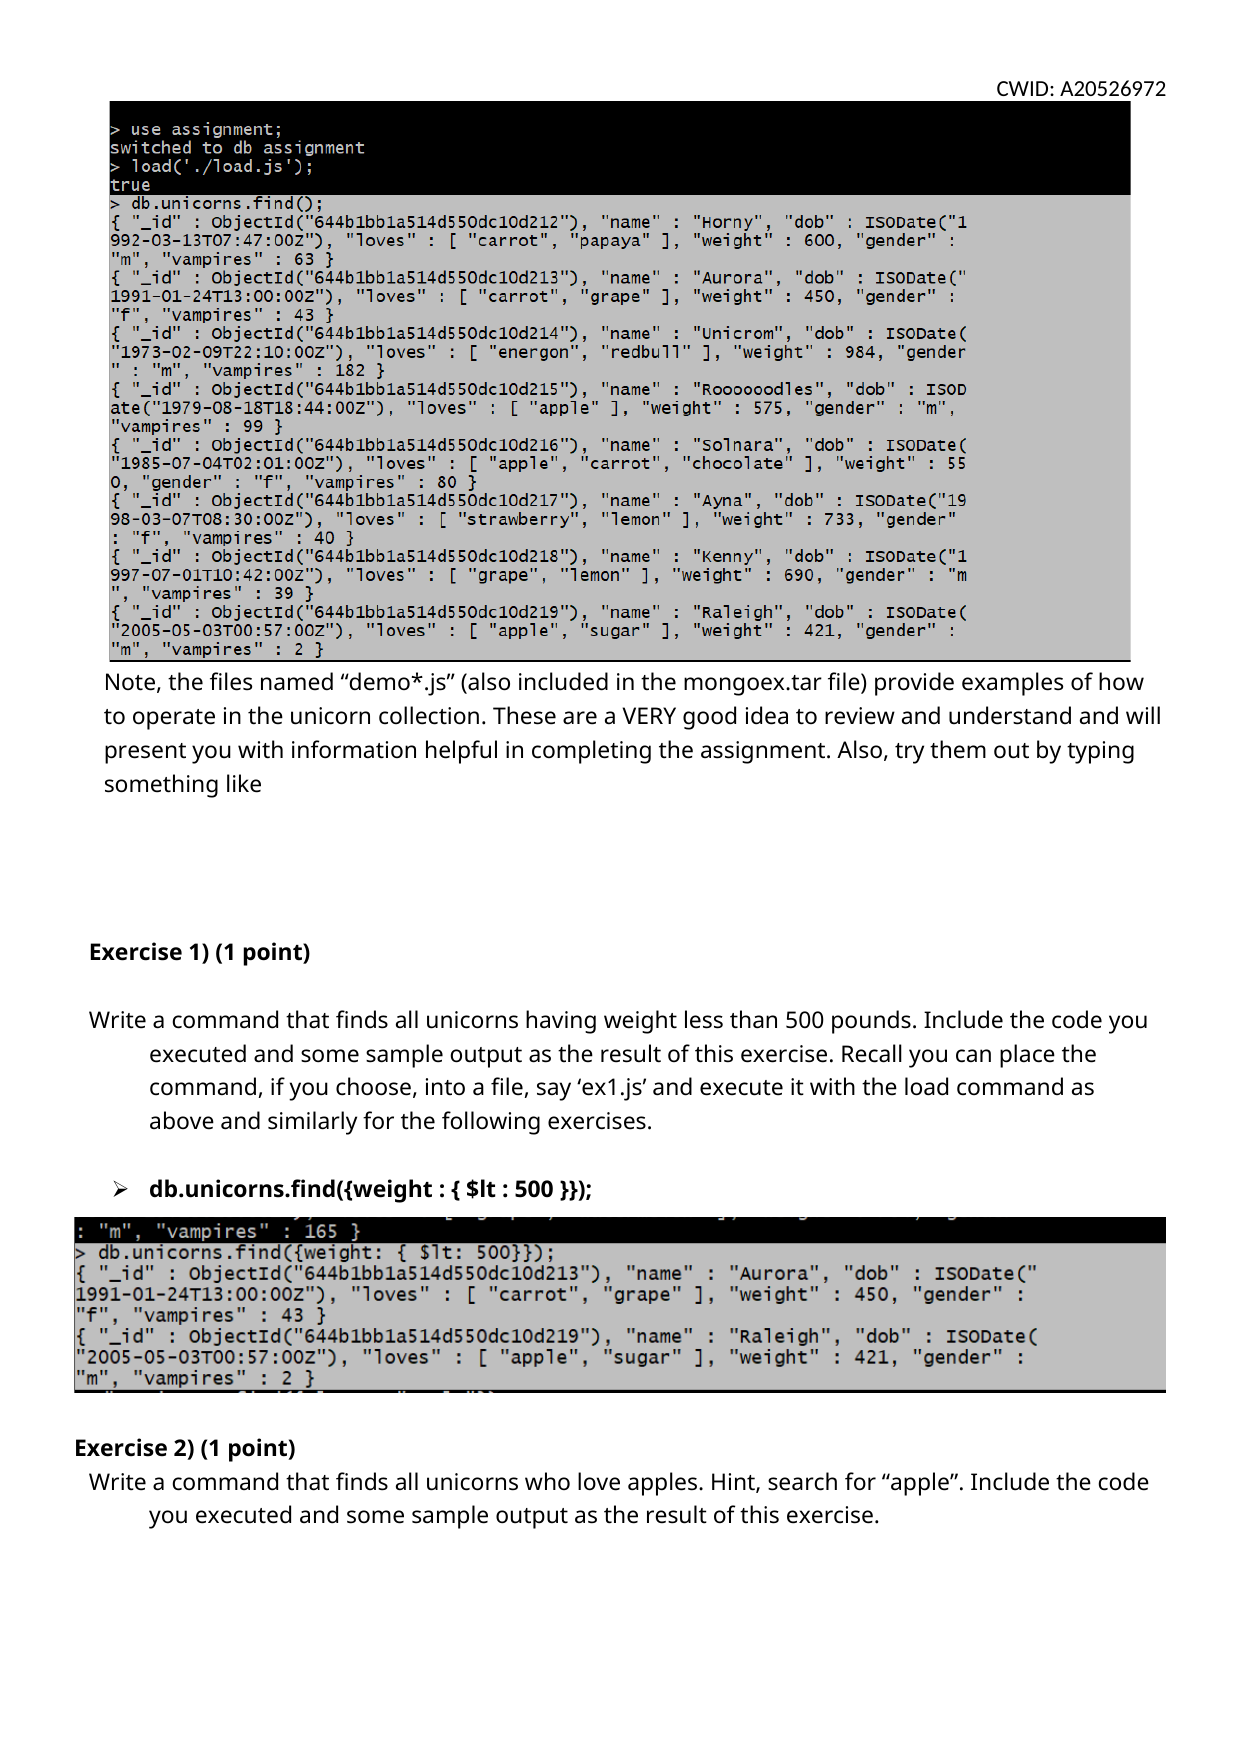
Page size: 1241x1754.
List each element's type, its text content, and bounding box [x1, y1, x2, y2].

list Note, the files named “demo*.js” (also included in the mongoex.tar file) provide examples of how to operate in the unicorn collection. These are a VERY good idea to review and understand and will present you with information helpful in completing the assignment. Also, try them out by typing something like [89, 186, 1166, 799]
list Exercise 2) (1 point) [74, 1432, 1166, 1463]
list Write a command that finds all unicorns having weight less than 500 pounds. Include the code you executed and some sample output as the result of this exercise. Recall you can place the command, if you choose, into a file, say ‘ex1.js’ and execute it with the load command as above and similarly for the following exercises. [89, 1004, 1166, 1136]
list db.unicorns.find({weight : { $lt : 500 }}); [111, 1173, 1166, 1204]
list Exercise 1) (1 point) [89, 936, 1166, 968]
list Write a command that finds all unicorns who love apples. Hint, search for “apple”. Include the code you executed and some sample output as the result of this exercise. [89, 1466, 1166, 1531]
picture [109, 101, 1131, 662]
picture [74, 1217, 1166, 1393]
